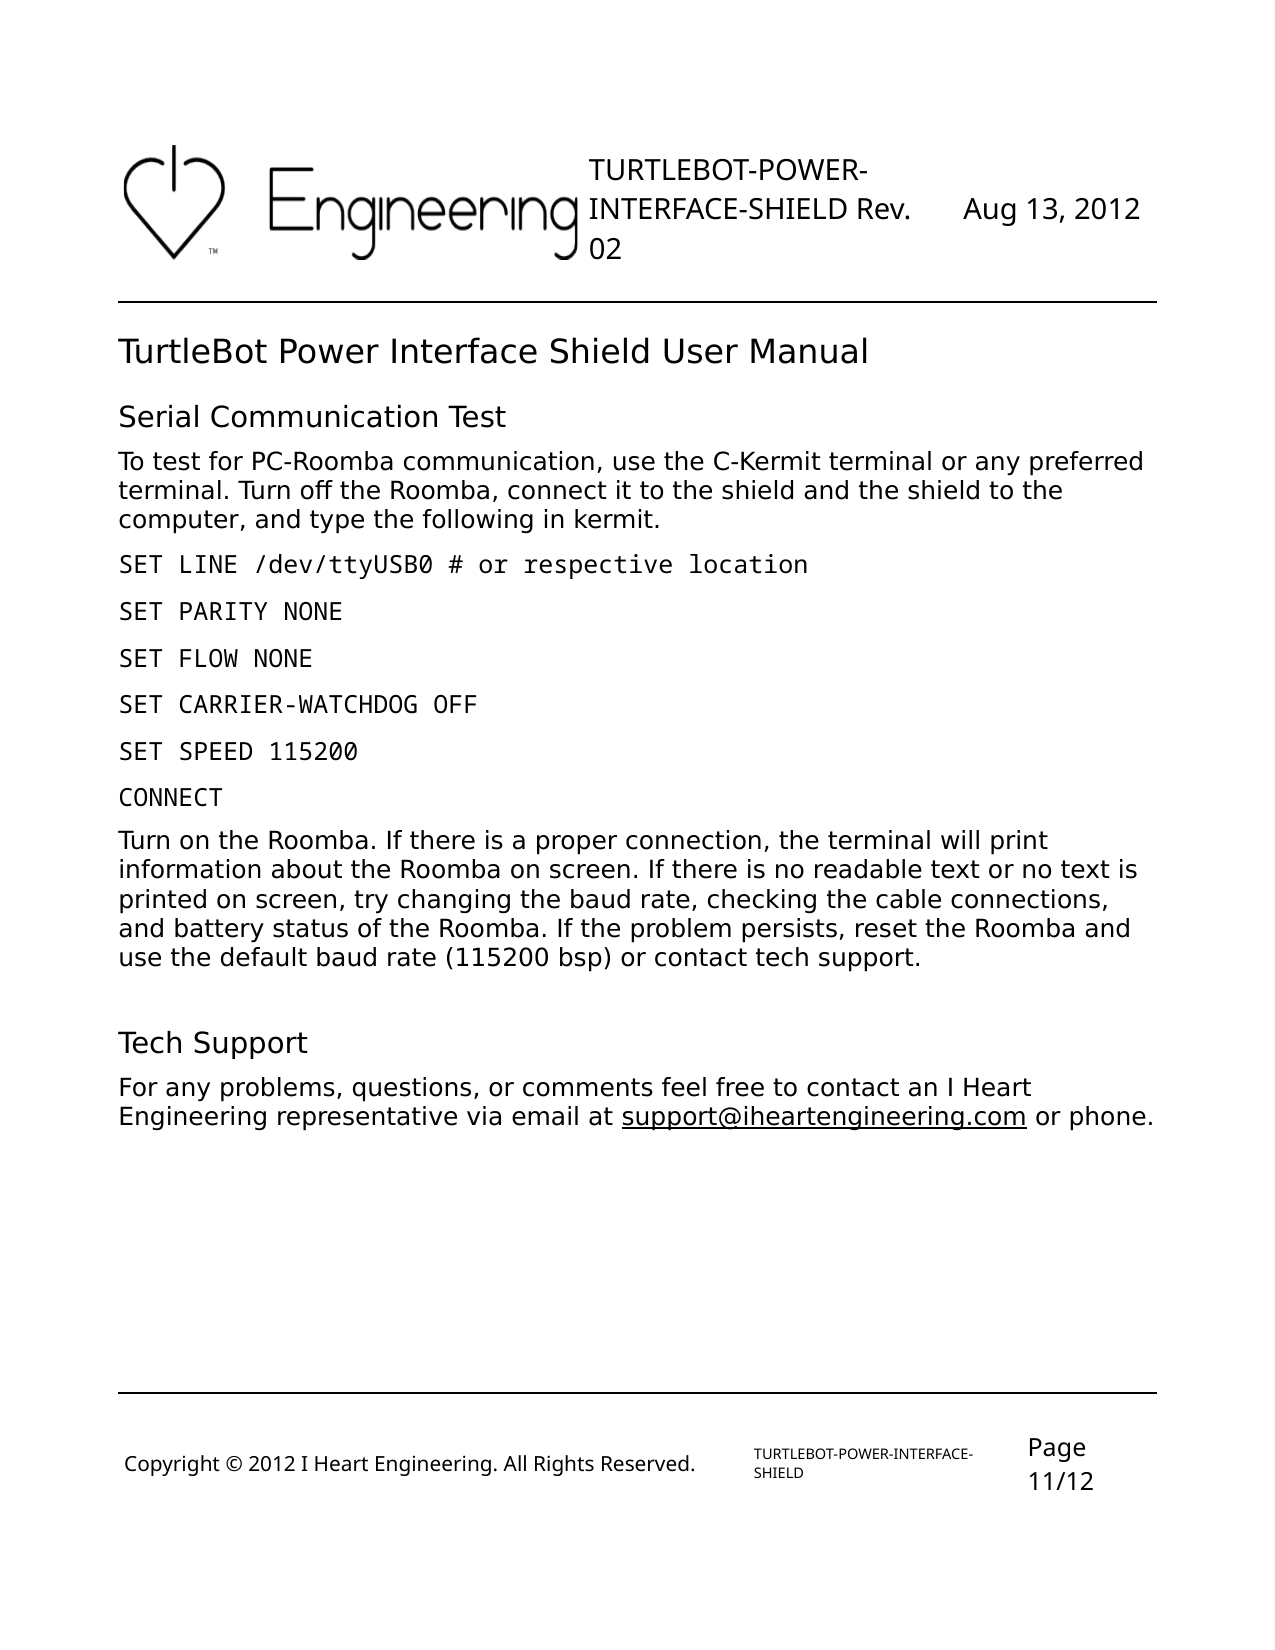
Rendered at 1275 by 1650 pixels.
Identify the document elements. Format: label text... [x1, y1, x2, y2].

text For any problems, questions, or comments feel free to contact an I Heart Engineering representative via email at support@iheartengineering.com or phone. [118, 1073, 1157, 1131]
text Serial Communication Test [118, 401, 1157, 434]
text To test for PC-Roomba communication, use the C-Kermit terminal or any preferred terminal. Turn off the Roomba, connect it to the shield and the shield to the computer, and type the following in kermit. [118, 447, 1157, 534]
text SET FLOW NONE [118, 640, 1157, 674]
text CONNECT [118, 780, 1157, 814]
text Turn on the Roomba. If there is a proper connection, the terminal will print information about the Roomba on screen. If there is no readable text or no text is printed on screen, try changing the baud rate, checking the cable connections, and battery status of the Roomba. If the problem persists, reset the Roomba and use the default baud rate (115200 bsp) or contact tech support. [118, 826, 1157, 972]
text SET LINE /dev/ttyUSB0 # or respective location [118, 547, 1157, 581]
text SET PARITY NONE [118, 594, 1157, 628]
picture [123, 145, 578, 260]
text SET CARRIER-WATCHDOG OFF [118, 687, 1157, 721]
text Tech Support [118, 1026, 1157, 1060]
text SET SPEED 115200 [118, 733, 1157, 767]
